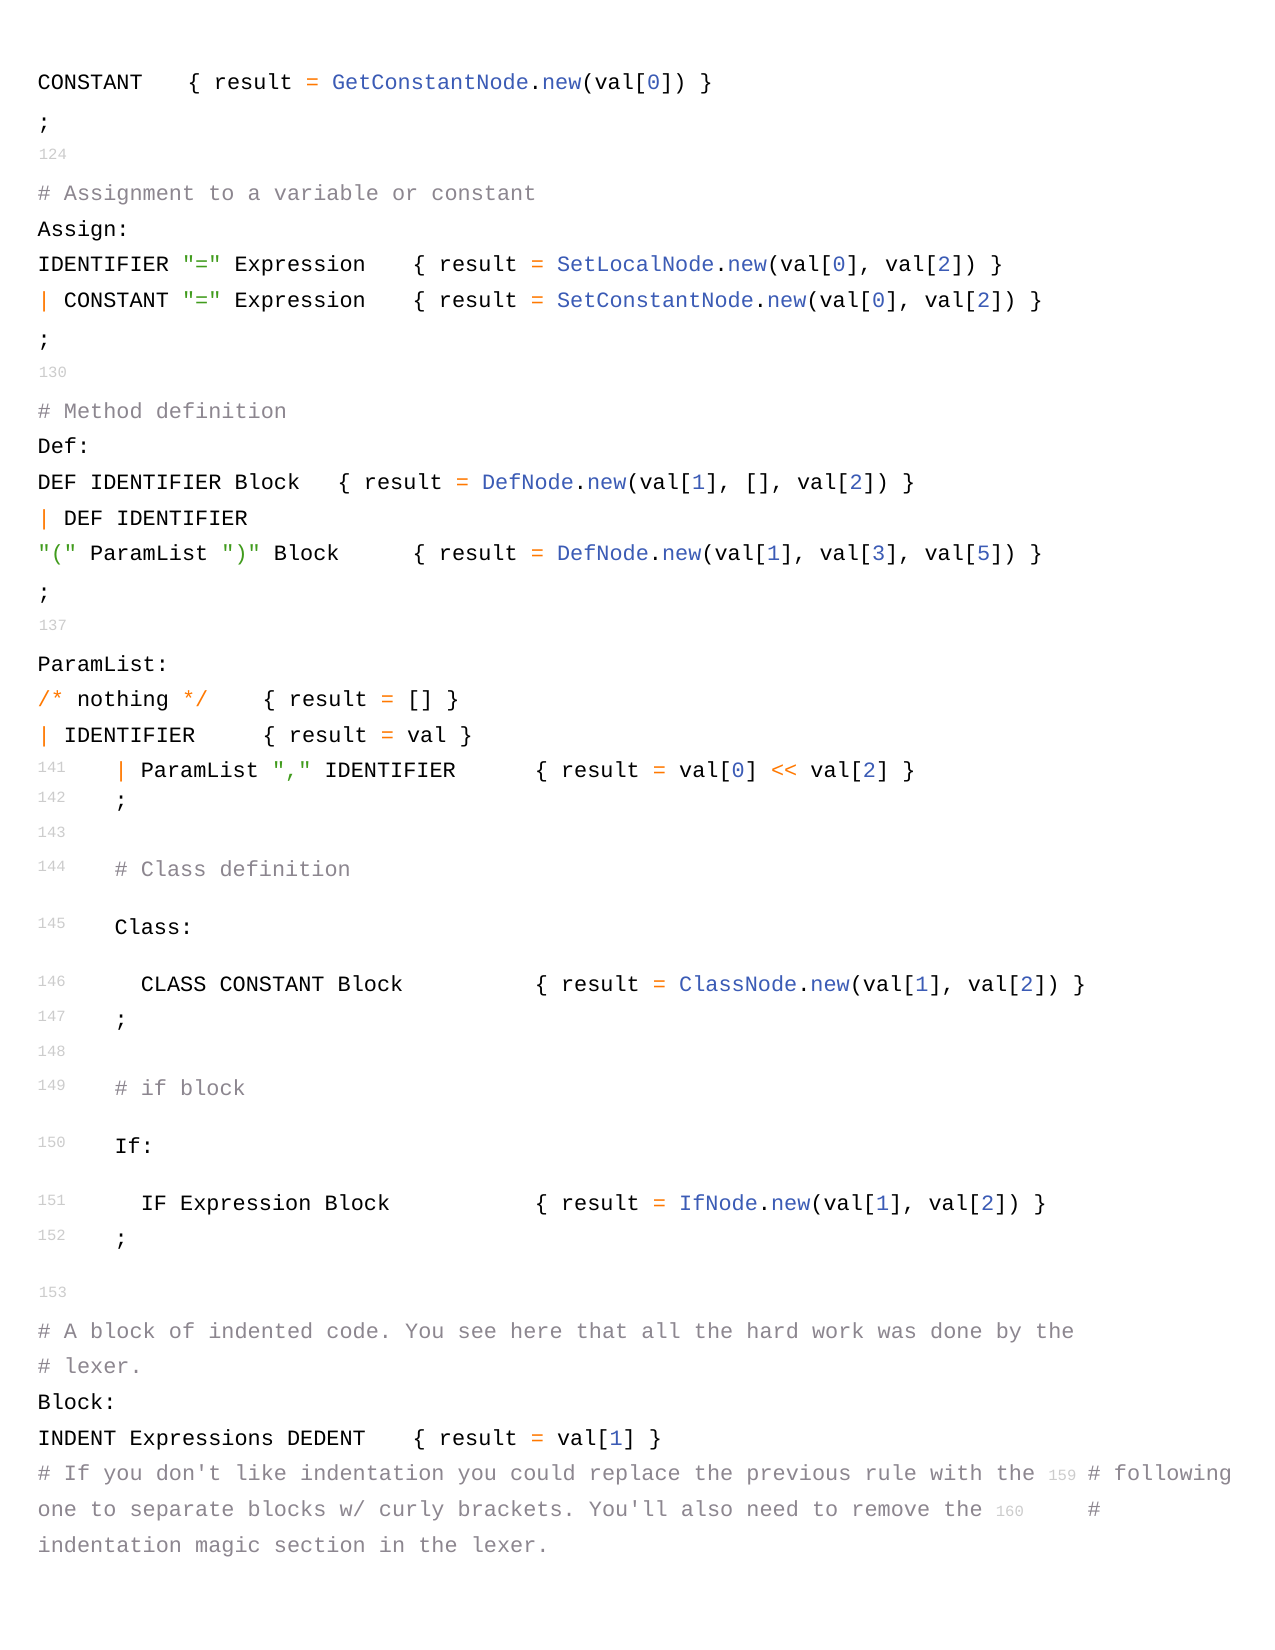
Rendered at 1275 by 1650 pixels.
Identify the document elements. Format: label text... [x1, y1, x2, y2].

list # lexer. [0, 1356, 1232, 1381]
list | DEF IDENTIFIER [0, 507, 1232, 532]
table_cell 150 [38, 1135, 88, 1192]
table_cell [535, 1078, 1086, 1135]
list CONSTANT { result = GetConstantNode.new(val[0]) } [0, 72, 1232, 96]
table_cell 142 143 [38, 789, 88, 859]
table_cell 146 [38, 973, 88, 1008]
table_cell 144 [38, 859, 88, 916]
table_cell # Class definition [88, 859, 534, 916]
table_cell ; [88, 789, 534, 859]
list DEF IDENTIFIER Block { result = DefNode.new(val[1], [], val[2]) } [0, 471, 1232, 496]
list ; [0, 328, 1232, 353]
text 153 [38, 1284, 1275, 1302]
list INDENT Expressions DEDENT { result = val[1] } [0, 1427, 1232, 1452]
list IDENTIFIER "=" Expression { result = SetLocalNode.new(val[0], val[2]) } [0, 254, 1232, 278]
table_header | ParamList "," IDENTIFIER [88, 760, 534, 789]
table_cell { result = ClassNode.new(val[1], val[2]) } [535, 973, 1086, 1008]
table_cell [535, 1227, 1086, 1284]
list Block: [0, 1392, 1232, 1416]
list | IDENTIFIER { result = val } [0, 724, 1232, 749]
table_cell { result = IfNode.new(val[1], val[2]) } [535, 1192, 1086, 1227]
text 124 [38, 147, 1275, 164]
table_cell [535, 859, 1086, 916]
list /* nothing */ { result = [] } [0, 688, 1232, 713]
list "(" ParamList ")" Block { result = DefNode.new(val[1], val[3], val[5]) } [0, 542, 1232, 567]
list # Assignment to a variable or constant [0, 182, 1232, 207]
list # Method definition [0, 400, 1232, 425]
list ParamList: [0, 653, 1232, 678]
list ; [0, 582, 1232, 606]
table_cell CLASS CONSTANT Block [88, 973, 534, 1008]
table_cell 151 [38, 1192, 88, 1227]
table_cell # if block [88, 1078, 534, 1135]
list # If you don't like indentation you could replace the previous rule with the 159 # following one to separate blocks w/ curly brackets. You'll also need to remove the 160 # indentation magic section in the lexer. [0, 1463, 1232, 1559]
table_cell 147 148 [38, 1008, 88, 1077]
table_cell 149 [38, 1078, 88, 1135]
table_cell 152 [38, 1227, 88, 1284]
table_cell ; [88, 1227, 534, 1284]
text 137 [38, 617, 1275, 635]
list Def: [0, 436, 1232, 461]
table_cell IF Expression Block [88, 1192, 534, 1227]
list | CONSTANT "=" Expression { result = SetConstantNode.new(val[0], val[2]) } [0, 289, 1232, 314]
table_header { result = val[0] << val[2] } [535, 760, 1086, 789]
table_cell [535, 1135, 1086, 1192]
table_cell 145 [38, 916, 88, 973]
table_cell [535, 916, 1086, 973]
table_cell [535, 1008, 1086, 1077]
list ; [0, 111, 1232, 136]
text 130 [38, 364, 1275, 382]
table_cell ; [88, 1008, 534, 1077]
list # A block of indented code. You see here that all the hard work was done by the [0, 1320, 1232, 1345]
table_cell Class: [88, 916, 534, 973]
table_cell If: [88, 1135, 534, 1192]
list Assign: [0, 218, 1232, 243]
table_cell [535, 789, 1086, 859]
table_header 141 [38, 760, 88, 789]
